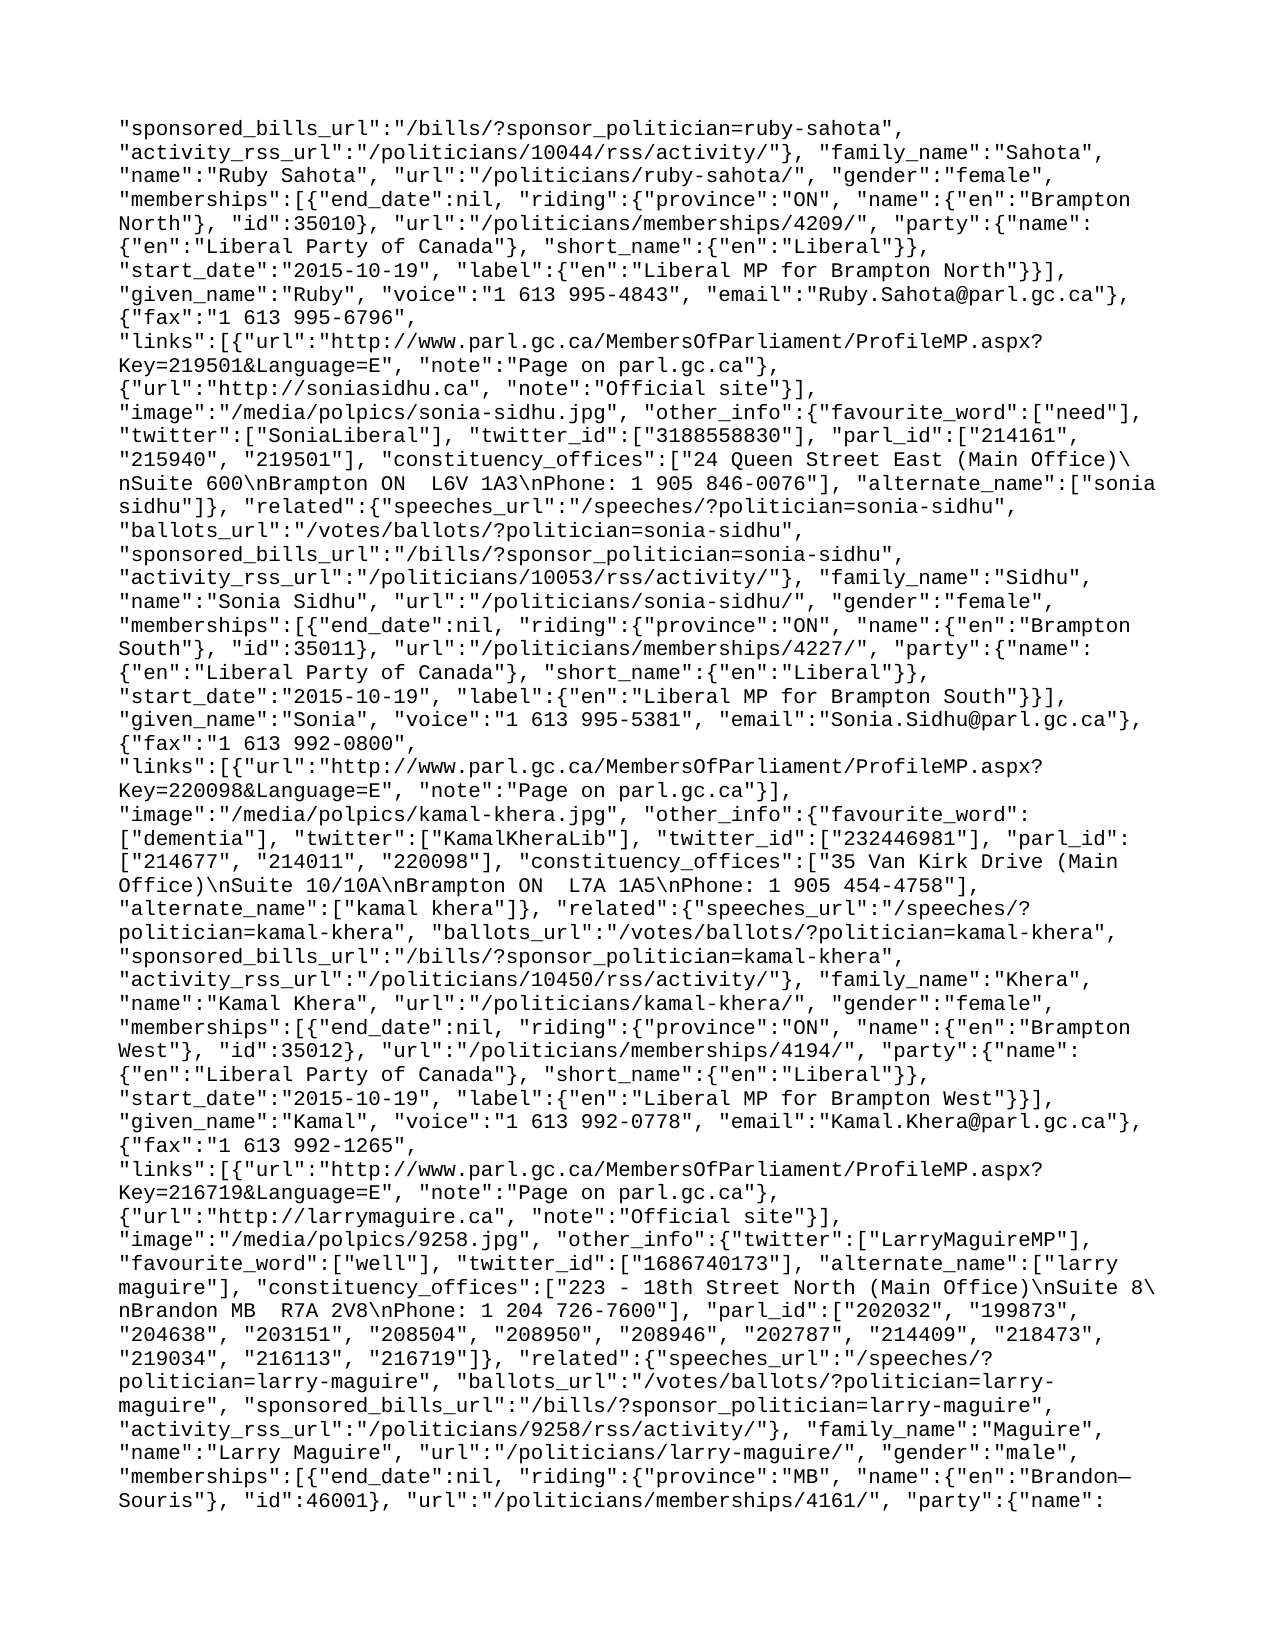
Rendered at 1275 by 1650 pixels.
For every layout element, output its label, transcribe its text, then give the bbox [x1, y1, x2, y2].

text "sponsored_bills_url":"/bills/?sponsor_politician=ruby-sahota", "activity_rss_url":"/politicians/10044/rss/activity/"}, "family_name":"Sahota", "name":"Ruby Sahota", "url":"/politicians/ruby-sahota/", "gender":"female", "memberships":[{"end_date":nil, "riding":{"province":"ON", "name":{"en":"Brampton North"}, "id":35010}, "url":"/politicians/memberships/4209/", "party":{"name":{"en":"Liberal Party of Canada"}, "short_name":{"en":"Liberal"}}, "start_date":"2015-10-19", "label":{"en":"Liberal MP for Brampton North"}}], "given_name":"Ruby", "voice":"1 613 995-4843", "email":"Ruby.Sahota@parl.gc.ca"}, {"fax":"1 613 995-6796", "links":[{"url":"http://www.parl.gc.ca/MembersOfParliament/ProfileMP.aspx?Key=219501&Language=E", "note":"Page on parl.gc.ca"}, {"url":"http://soniasidhu.ca", "note":"Official site"}], "image":"/media/polpics/sonia-sidhu.jpg", "other_info":{"favourite_word":["need"], "twitter":["SoniaLiberal"], "twitter_id":["3188558830"], "parl_id":["214161", "215940", "219501"], "constituency_offices":["24 Queen Street East (Main Office)\nSuite 600\nBrampton ON L6V 1A3\nPhone: 1 905 846-0076"], "alternate_name":["sonia sidhu"]}, "related":{"speeches_url":"/speeches/?politician=sonia-sidhu", "ballots_url":"/votes/ballots/?politician=sonia-sidhu", "sponsored_bills_url":"/bills/?sponsor_politician=sonia-sidhu", "activity_rss_url":"/politicians/10053/rss/activity/"}, "family_name":"Sidhu", "name":"Sonia Sidhu", "url":"/politicians/sonia-sidhu/", "gender":"female", "memberships":[{"end_date":nil, "riding":{"province":"ON", "name":{"en":"Brampton South"}, "id":35011}, "url":"/politicians/memberships/4227/", "party":{"name":{"en":"Liberal Party of Canada"}, "short_name":{"en":"Liberal"}}, "start_date":"2015-10-19", "label":{"en":"Liberal MP for Brampton South"}}], "given_name":"Sonia", "voice":"1 613 995-5381", "email":"Sonia.Sidhu@parl.gc.ca"}, {"fax":"1 613 992-0800", "links":[{"url":"http://www.parl.gc.ca/MembersOfParliament/ProfileMP.aspx?Key=220098&Language=E", "note":"Page on parl.gc.ca"}], "image":"/media/polpics/kamal-khera.jpg", "other_info":{"favourite_word":["dementia"], "twitter":["KamalKheraLib"], "twitter_id":["232446981"], "parl_id":["214677", "214011", "220098"], "constituency_offices":["35 Van Kirk Drive (Main Office)\nSuite 10/10A\nBrampton ON L7A 1A5\nPhone: 1 905 454-4758"], "alternate_name":["kamal khera"]}, "related":{"speeches_url":"/speeches/?politician=kamal-khera", "ballots_url":"/votes/ballots/?politician=kamal-khera", "sponsored_bills_url":"/bills/?sponsor_politician=kamal-khera", "activity_rss_url":"/politicians/10450/rss/activity/"}, "family_name":"Khera", "name":"Kamal Khera", "url":"/politicians/kamal-khera/", "gender":"female", "memberships":[{"end_date":nil, "riding":{"province":"ON", "name":{"en":"Brampton West"}, "id":35012}, "url":"/politicians/memberships/4194/", "party":{"name":{"en":"Liberal Party of Canada"}, "short_name":{"en":"Liberal"}}, "start_date":"2015-10-19", "label":{"en":"Liberal MP for Brampton West"}}], "given_name":"Kamal", "voice":"1 613 992-0778", "email":"Kamal.Khera@parl.gc.ca"}, {"fax":"1 613 992-1265", "links":[{"url":"http://www.parl.gc.ca/MembersOfParliament/ProfileMP.aspx?Key=216719&Language=E", "note":"Page on parl.gc.ca"}, {"url":"http://larrymaguire.ca", "note":"Official site"}], "image":"/media/polpics/9258.jpg", "other_info":{"twitter":["LarryMaguireMP"], "favourite_word":["well"], "twitter_id":["1686740173"], "alternate_name":["larry maguire"], "constituency_offices":["223 - 18th Street North (Main Office)\nSuite 8\nBrandon MB R7A 2V8\nPhone: 1 204 726-7600"], "parl_id":["202032", "199873", "204638", "203151", "208504", "208950", "208946", "202787", "214409", "218473", "219034", "216113", "216719"]}, "related":{"speeches_url":"/speeches/?politician=larry-maguire", "ballots_url":"/votes/ballots/?politician=larry-maguire", "sponsored_bills_url":"/bills/?sponsor_politician=larry-maguire", "activity_rss_url":"/politicians/9258/rss/activity/"}, "family_name":"Maguire", "name":"Larry Maguire", "url":"/politicians/larry-maguire/", "gender":"male", "memberships":[{"end_date":nil, "riding":{"province":"MB", "name":{"en":"Brandon—Souris"}, "id":46001}, "url":"/politicians/memberships/4161/", "party":{"name": [118, 118, 1157, 1513]
